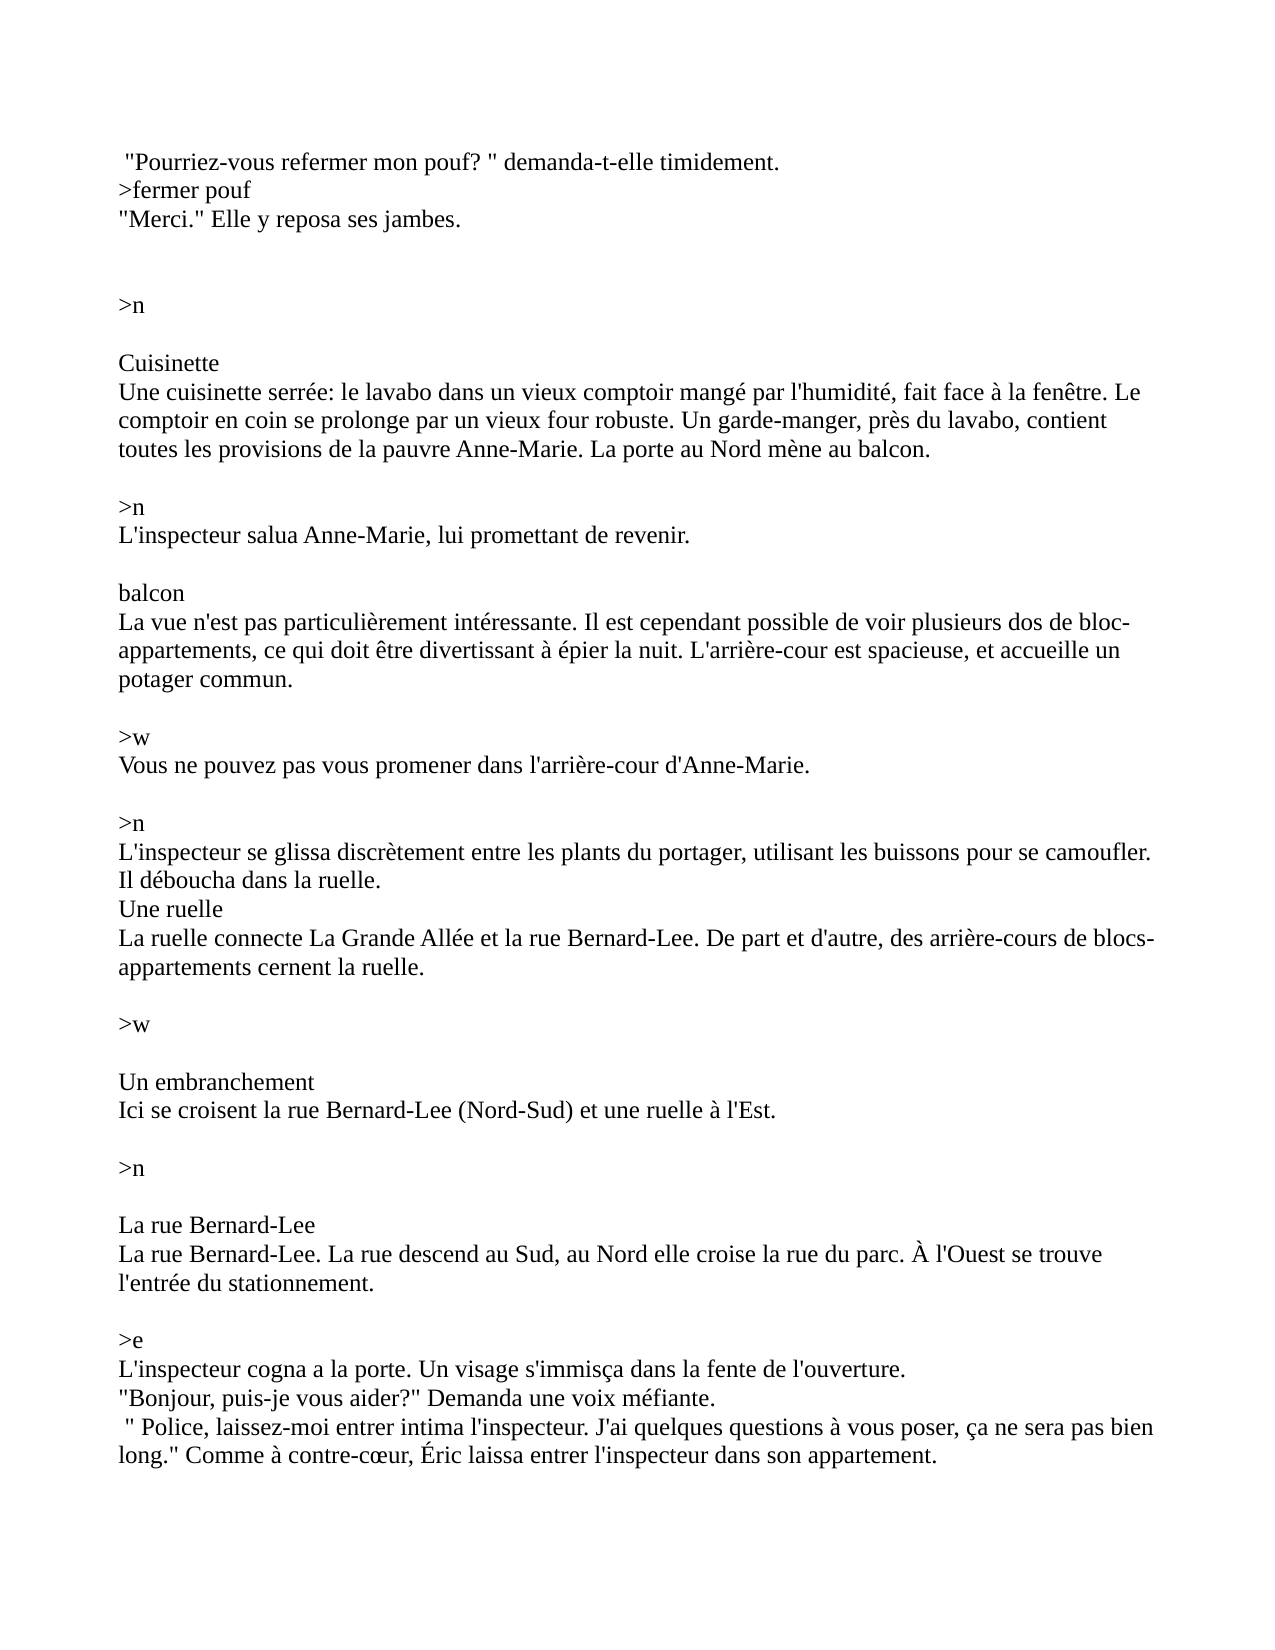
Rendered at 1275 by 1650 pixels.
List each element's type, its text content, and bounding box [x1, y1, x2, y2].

text L'inspecteur salua Anne-Marie, lui promettant de revenir. [118, 521, 1157, 549]
text Ici se croisent la rue Bernard-Lee (Nord-Sud) et une ruelle à l'Est. [118, 1096, 1157, 1124]
text >fermer pouf [118, 176, 1157, 204]
text >w [118, 1009, 1157, 1038]
text " Police, laissez-moi entrer intima l'inspecteur. J'ai quelques questions à vous poser, ça ne sera pas bien long." Comme à contre-cœur, Éric laissa entrer l'inspecteur dans son appartement. [118, 1412, 1157, 1469]
text "Bonjour, puis-je vous aider?" Demanda une voix méfiante. [118, 1383, 1157, 1412]
text >w [118, 722, 1157, 751]
text Vous ne pouvez pas vous promener dans l'arrière-cour d'Anne-Marie. [118, 751, 1157, 779]
text Une cuisinette serrée: le lavabo dans un vieux comptoir mangé par l'humidité, fait face à la fenêtre. Le comptoir en coin se prolonge par un vieux four robuste. Un garde-manger, près du lavabo, contient toutes les provisions de la pauvre Anne-Marie. La porte au Nord mène au balcon. [118, 377, 1157, 463]
text >n [118, 808, 1157, 837]
text La vue n'est pas particulièrement intéressante. Il est cependant possible de voir plusieurs dos de bloc-appartements, ce qui doit être divertissant à épier la nuit. L'arrière-cour est spacieuse, et accueille un potager commun. [118, 607, 1157, 693]
text Un embranchement [118, 1067, 1157, 1096]
text >e [118, 1326, 1157, 1354]
text La rue Bernard-Lee [118, 1211, 1157, 1239]
text >n [118, 291, 1157, 319]
text balcon [118, 578, 1157, 607]
text >n [118, 492, 1157, 521]
text La rue Bernard-Lee. La rue descend au Sud, au Nord elle croise la rue du parc. À l'Ouest se trouve l'entrée du stationnement. [118, 1239, 1157, 1297]
text L'inspecteur se glissa discrètement entre les plants du portager, utilisant les buissons pour se camoufler. Il déboucha dans la ruelle. [118, 837, 1157, 894]
text "Merci." Elle y reposa ses jambes. [118, 204, 1157, 233]
text Une ruelle [118, 894, 1157, 923]
text Cuisinette [118, 348, 1157, 377]
text L'inspecteur cogna a la porte. Un visage s'immisça dans la fente de l'ouverture. [118, 1354, 1157, 1383]
text La ruelle connecte La Grande Allée et la rue Bernard-Lee. De part et d'autre, des arrière-cours de blocs-appartements cernent la ruelle. [118, 923, 1157, 981]
text "Pourriez-vous refermer mon pouf? " demanda-t-elle timidement. [118, 147, 1157, 176]
text >n [118, 1153, 1157, 1182]
